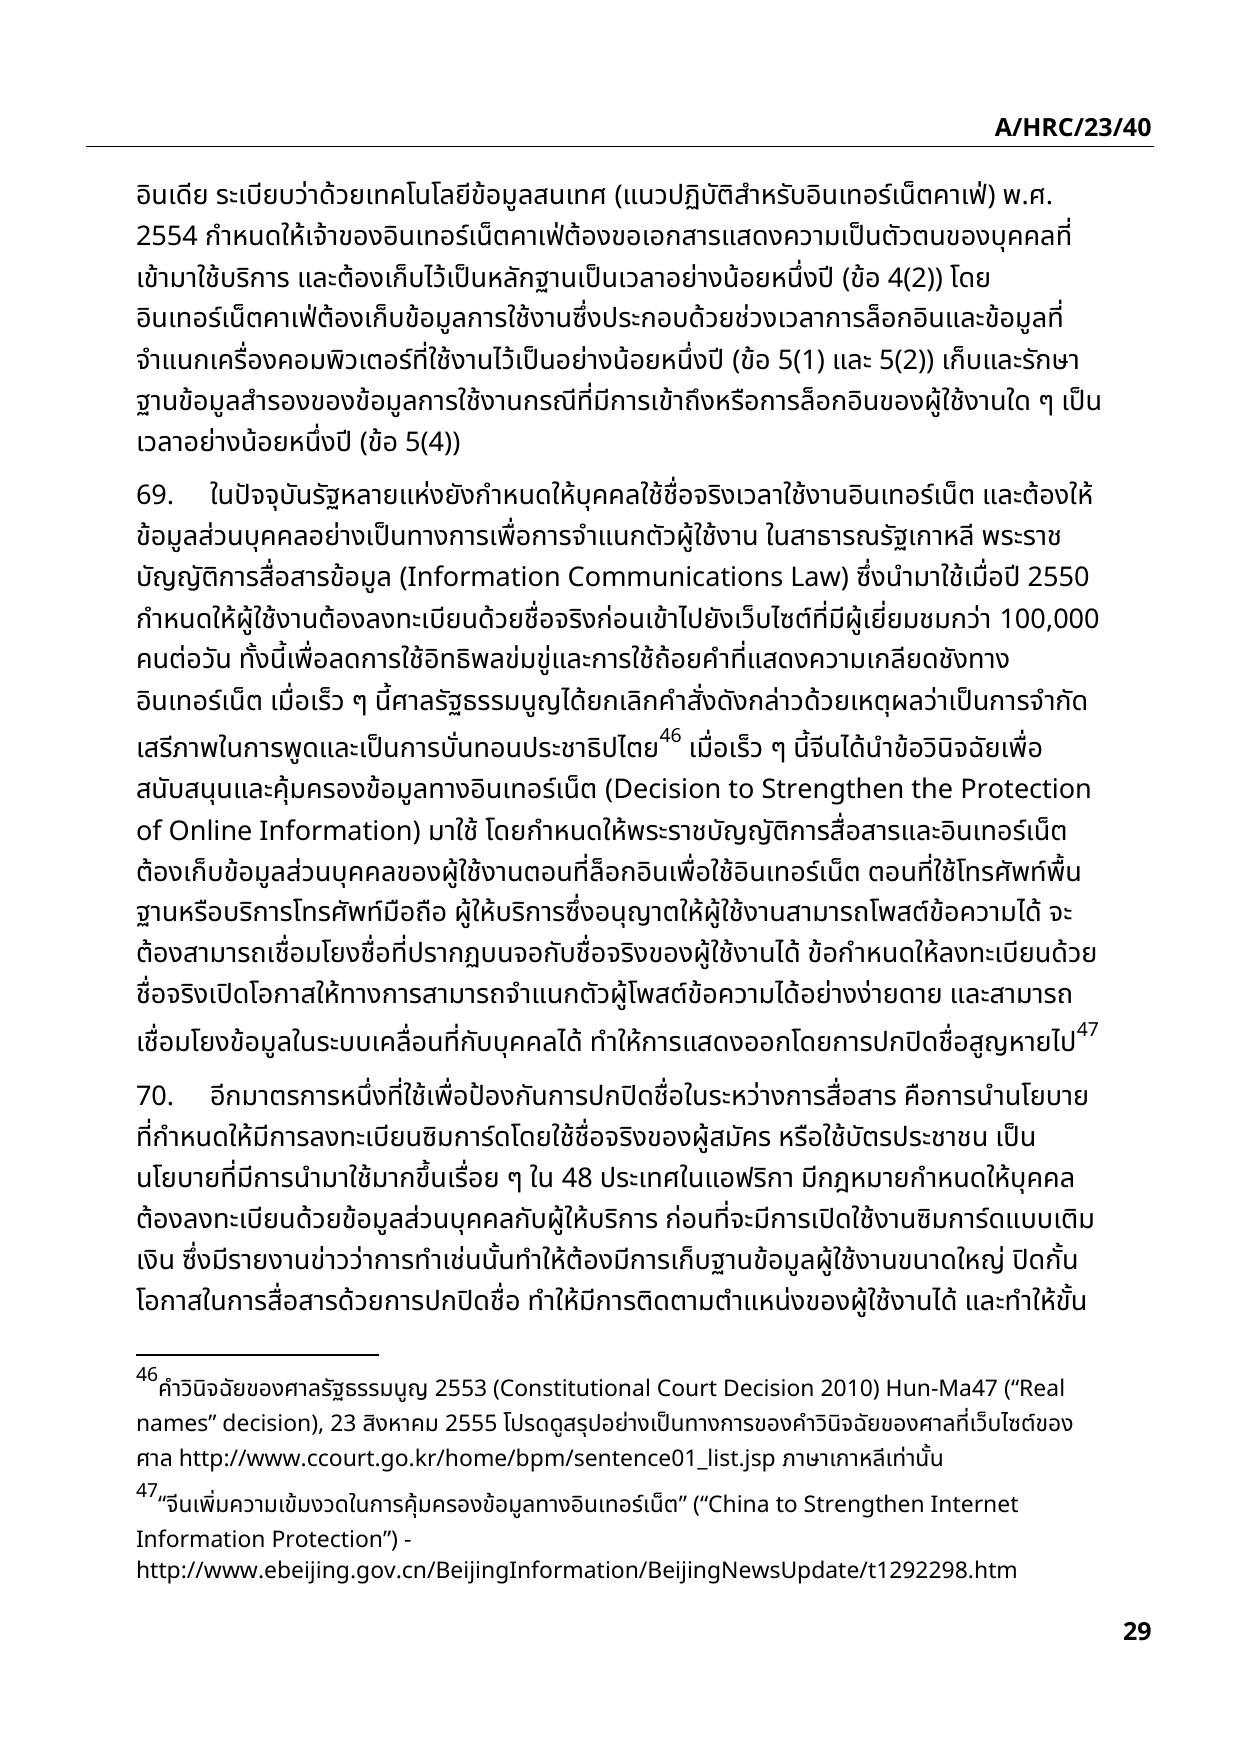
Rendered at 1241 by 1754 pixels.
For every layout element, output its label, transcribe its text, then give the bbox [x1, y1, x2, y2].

list “จีนเพิ่มความเข้มงวดในการคุ้มครองข้อมูลทางอินเทอร์เน็ต” (“China to Strengthen Internet Information Protection”) - http://www.ebeijing.gov.cn/BeijingInformation/BeijingNewsUpdate/t1292298.htm [136, 1477, 1104, 1585]
list อินเดีย ระเบียบว่าด้วยเทคโนโลยีข้อมูลสนเทศ (แนวปฏิบัติสำหรับอินเทอร์เน็ตคาเฟ่) พ.ศ. 2554 กำหนดให้เจ้าของอินเทอร์เน็ตคาเฟ่ต้องขอเอกสารแสดงความเป็นตัวตนของบุคคลที่เข้ามาใช้บริการ และต้องเก็บไว้เป็นหลักฐานเป็นเวลาอย่างน้อยหนึ่งปี (ข้อ 4(2)) โดยอินเทอร์เน็ตคาเฟ่ต้องเก็บข้อมูลการใช้งานซึ่งประกอบด้วยช่วงเวลาการล็อกอินและข้อมูลที่จำแนกเครื่องคอมพิวเตอร์ที่ใช้งานไว้เป็นอย่างน้อยหนึ่งปี (ข้อ 5(1) และ 5(2)) เก็บและรักษาฐานข้อมูลสำรองของข้อมูลการใช้งานกรณีที่มีการเข้าถึงหรือการล็อกอินของผู้ใช้งานใด ๆ เป็นเวลาอย่างน้อยหนึ่งปี (ข้อ 5(4)) [136, 176, 1104, 463]
list คำวินิจฉัยของศาลรัฐธรรมนูญ 2553 (Constitutional Court Decision 2010) Hun-Ma47 (“Real names” decision), 23 สิงหาคม 2555 โปรดดูสรุปอย่างเป็นทางการของคำวินิจฉัยของศาลที่เว็บไซต์ของศาล http://www.ccourt.go.kr/home/bpm/sentence01_list.jsp ภาษาเกาหลีเท่านั้น [136, 1361, 1104, 1477]
list ในปัจจุบันรัฐหลายแห่งยังกำหนดให้บุคคลใช้ชื่อจริงเวลาใช้งานอินเทอร์เน็ต และต้องให้ข้อมูลส่วนบุคคลอย่างเป็นทางการเพื่อการจำแนกตัวผู้ใช้งาน ในสาธารณรัฐเกาหลี พระราชบัญญัติการสื่อสารข้อมูล (Information Communications Law) ซึ่งนำมาใช้เมื่อปี 2550 กำหนดให้ผู้ใช้งานต้องลงทะเบียนด้วยชื่อจริงก่อนเข้าไปยังเว็บไซต์ที่มีผู้เยี่ยมชมกว่า 100,000 คนต่อวัน ทั้งนี้เพื่อลดการใช้อิทธิพลข่มขู่และการใช้ถ้อยคำที่แสดงความเกลียดชังทางอินเทอร์เน็ต เมื่อเร็ว ๆ นี้ศาลรัฐธรรมนูญได้ยกเลิกคำสั่งดังกล่าวด้วยเหตุผลว่าเป็นการจำกัดเสรีภาพในการพูดและเป็นการบั่นทอนประชาธิปไตย เมื่อเร็ว ๆ นี้จีนได้นำข้อวินิจฉัยเพื่อสนับสนุนและคุ้มครองข้อมูลทางอินเทอร์เน็ต (Decision to Strengthen the Protection of Online Information) มาใช้ โดยกำหนดให้พระราชบัญญัติการสื่อสารและอินเทอร์เน็ตต้องเก็บข้อมูลส่วนบุคคลของผู้ใช้งานตอนที่ล็อกอินเพื่อใช้อินเทอร์เน็ต ตอนที่ใช้โทรศัพท์พื้นฐานหรือบริการโทรศัพท์มือถือ ผู้ให้บริการซึ่งอนุญาตให้ผู้ใช้งานสามารถโพสต์ข้อความได้ จะต้องสามารถเชื่อมโยงชื่อที่ปรากฏบนจอกับชื่อจริงของผู้ใช้งานได้ ข้อกำหนดให้ลงทะเบียนด้วยชื่อจริงเปิดโอกาสให้ทางการสามารถจำแนกตัวผู้โพสต์ข้อความได้อย่างง่ายดาย และสามารถเชื่อมโยงข้อมูลในระบบเคลื่อนที่กับบุคคลได้ ทำให้การแสดงออกโดยการปกปิดชื่อสูญหายไป [136, 476, 1104, 1064]
list อีกมาตรการหนึ่งที่ใช้เพื่อป้องกันการปกปิดชื่อในระหว่างการสื่อสาร คือการนำนโยบายที่กำหนดให้มีการลงทะเบียนซิมการ์ดโดยใช้ชื่อจริงของผู้สมัคร หรือใช้บัตรประชาชน เป็นนโยบายที่มีการนำมาใช้มากขึ้นเรื่อย ๆ ใน 48 ประเทศในแอฟริกา มีกฎหมายกำหนดให้บุคคลต้องลงทะเบียนด้วยข้อมูลส่วนบุคคลกับผู้ให้บริการ ก่อนที่จะมีการเปิดใช้งานซิมการ์ดแบบเติมเงิน ซึ่งมีรายงานข่าวว่าการทำเช่นนั้นทำให้ต้องมีการเก็บฐานข้อมูลผู้ใช้งานขนาดใหญ่ ปิดกั้นโอกาสในการสื่อสารด้วยการปกปิดชื่อ ทำให้มีการติดตามตำแหน่งของผู้ใช้งานได้ และทำให้ขั้นตอนการสอดแนมการสื่อสารรวบรัดเกินไป เมื่อไม่มีกฎหมายคุ้มครองข้อมูล เป็นเหตุให้หน่วยราชการนำข้อมูลจากซิมของผู้ใช้งานมาใช้ประโยชน์ และมีการเปรียบเทียบกับฐานข้อมูลของเอกชนและรัฐอื่น ๆ ทำให้รัฐสามารถทำประวัติอย่างละเอียดของบุคคลแต่ละคนได้ ประชาชนยังมีความเสี่ยงที่จะถูกกีดกันจากการใช้บริการโทรศัพท์มือถือ (ซึ่งจะทำให้มีการสื่อสาร และยังทำให้สามารถเข้าถึงบริการด้านการเงิน) ในกรณีที่ไม่สามารถหรือไม่ประสงค์จะแจ้งข้อมูลส่วนบุคคลในการลงทะเบียน [136, 1076, 1104, 1322]
